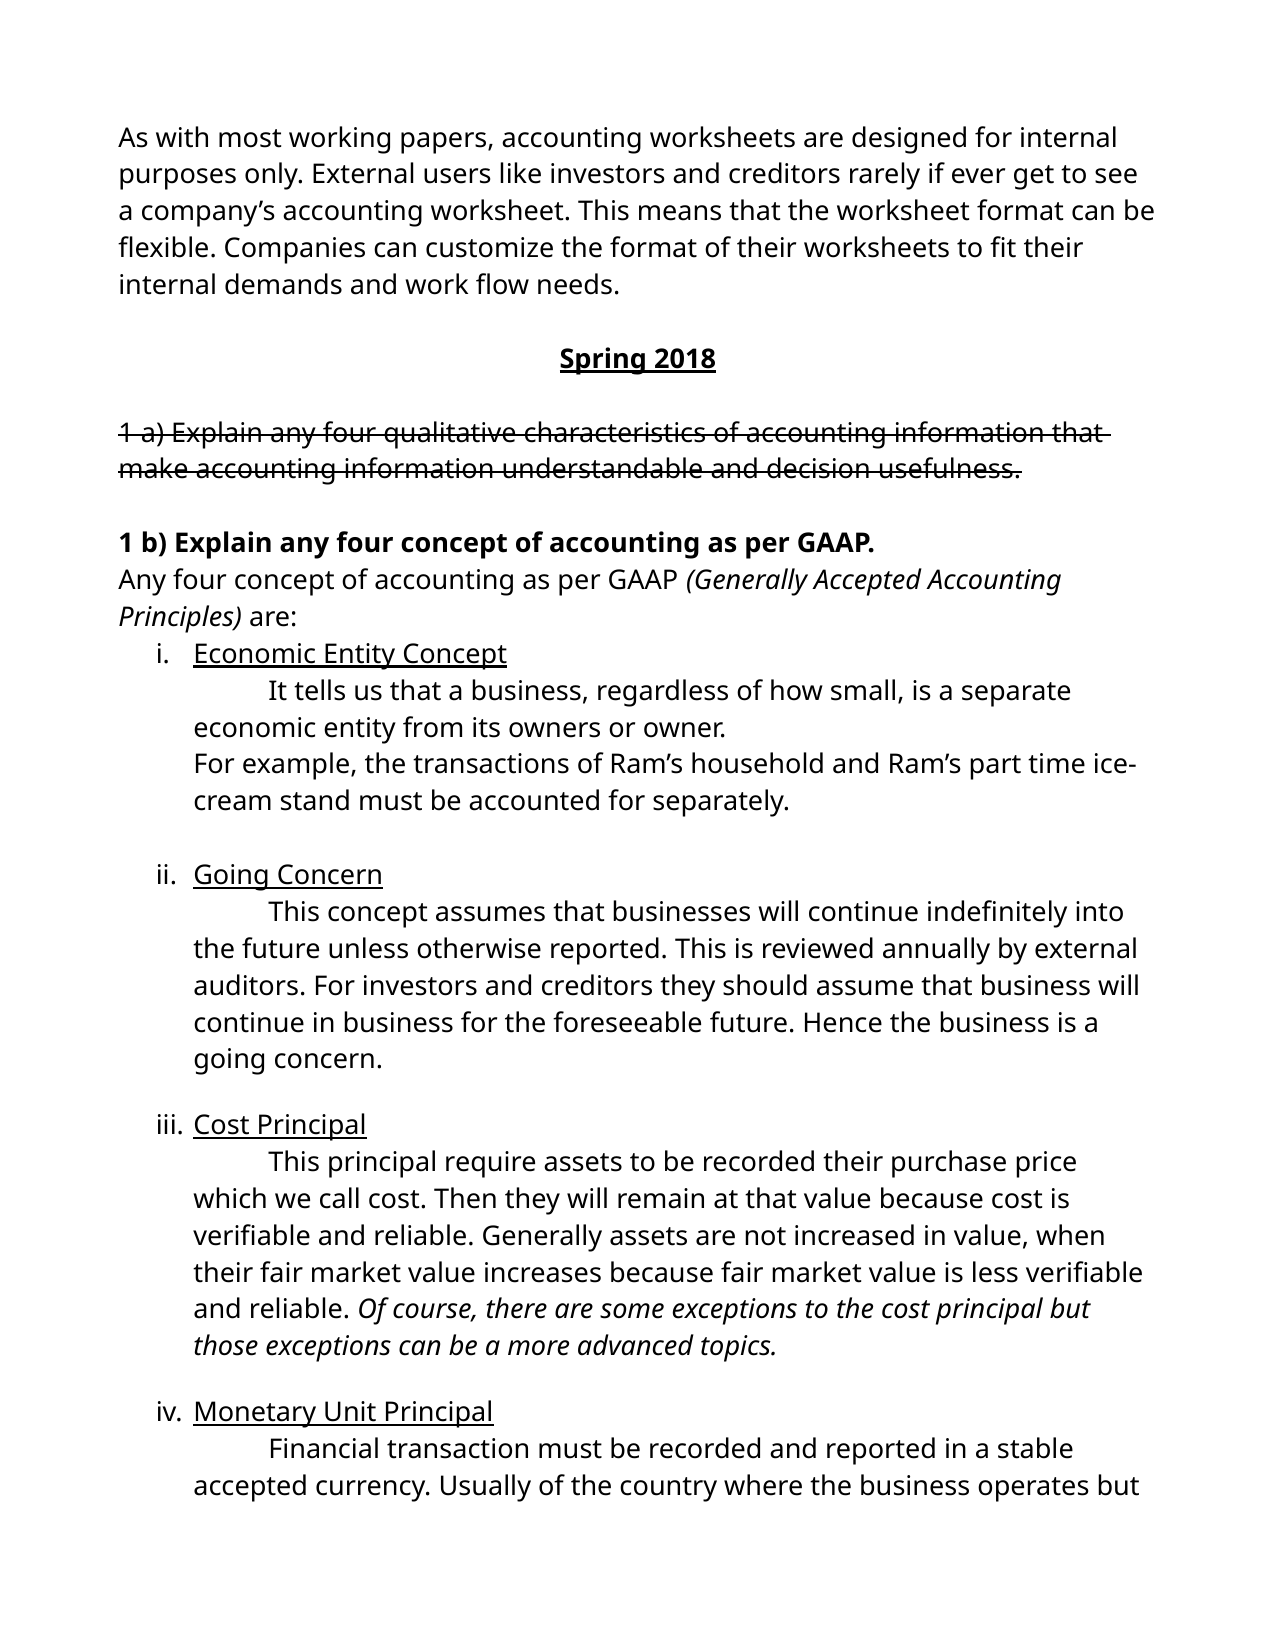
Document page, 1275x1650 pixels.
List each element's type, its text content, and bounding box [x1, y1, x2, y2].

list Going Concern This concept assumes that businesses will continue indefinitely into the future unless otherwise reported. This is reviewed annually by external auditors. For investors and creditors they should assume that business will continue in business for the foreseeable future. Hence the business is a going concern. [156, 856, 1157, 1106]
list Economic Entity Concept It tells us that a business, regardless of how small, is a separate economic entity from its owners or owner. For example, the transactions of Ram’s household and Ram’s part time ice-cream stand must be accounted for separately. [156, 634, 1157, 819]
list Cost Principal This principal require assets to be recorded their purchase price which we call cost. Then they will remain at that value because cost is verifiable and reliable. Generally assets are not increased in value, when their fair market value increases because fair market value is less verifiable and reliable. Of course, there are some exceptions to the cost principal but those exceptions can be a more advanced topics. [156, 1106, 1157, 1392]
text As with most working papers, accounting worksheets are designed for internal purposes only. External users like investors and creditors rarely if ever get to see a company’s accounting worksheet. This means that the worksheet format can be flexible. Companies can customize the format of their worksheets to fit their internal demands and work flow needs. [118, 118, 1157, 302]
text Spring 2018 [118, 339, 1157, 376]
text 1 b) Explain any four concept of accounting as per GAAP. Any four concept of accounting as per GAAP (Generally Accepted Accounting Principles) are: [118, 487, 1157, 634]
text 1 a) Explain any four qualitative characteristics of accounting information that make accounting information understandable and decision usefulness. [118, 413, 1157, 487]
list Monetary Unit Principal Financial transaction must be recorded and reported in a stable accepted currency. Usually of the country where the business operates but [156, 1392, 1157, 1503]
